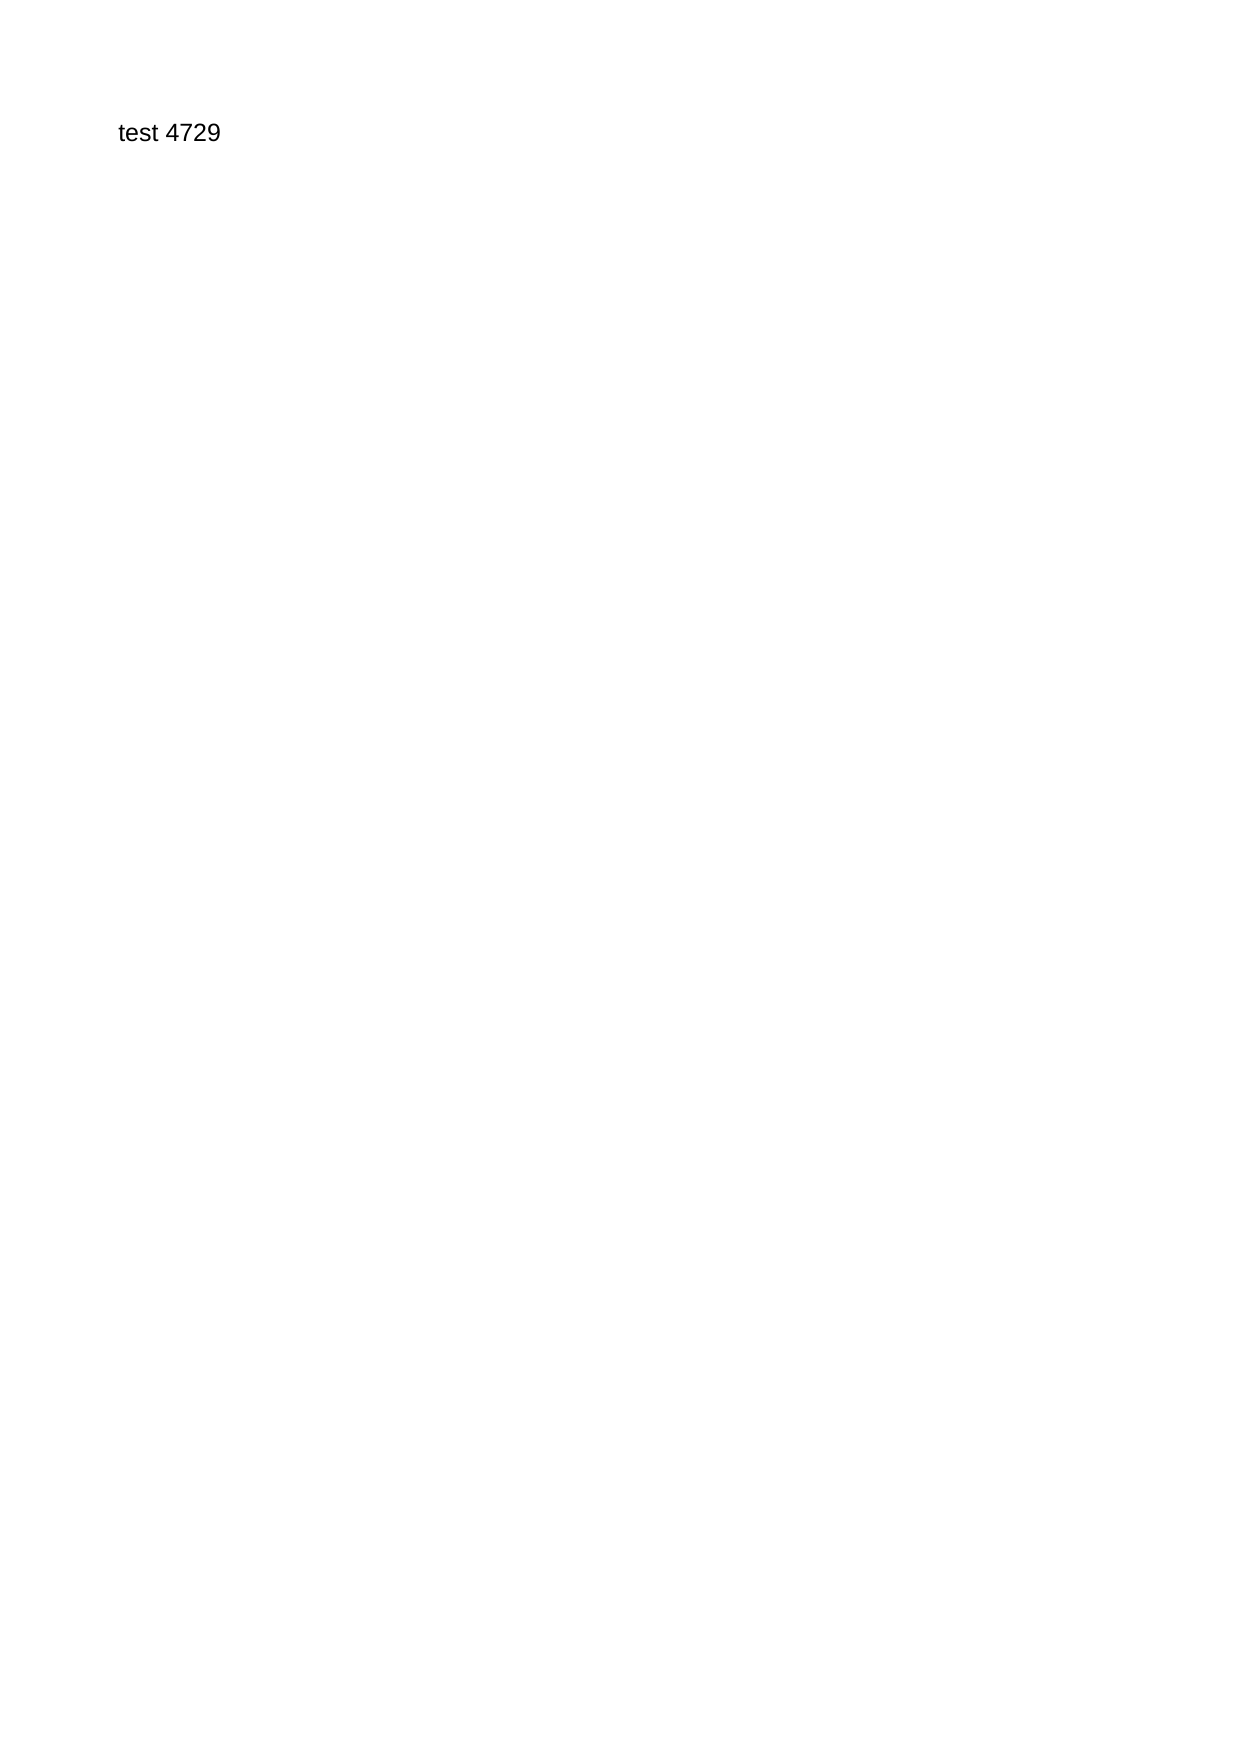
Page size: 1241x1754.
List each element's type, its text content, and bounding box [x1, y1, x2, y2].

text test 4729 [118, 118, 1122, 147]
